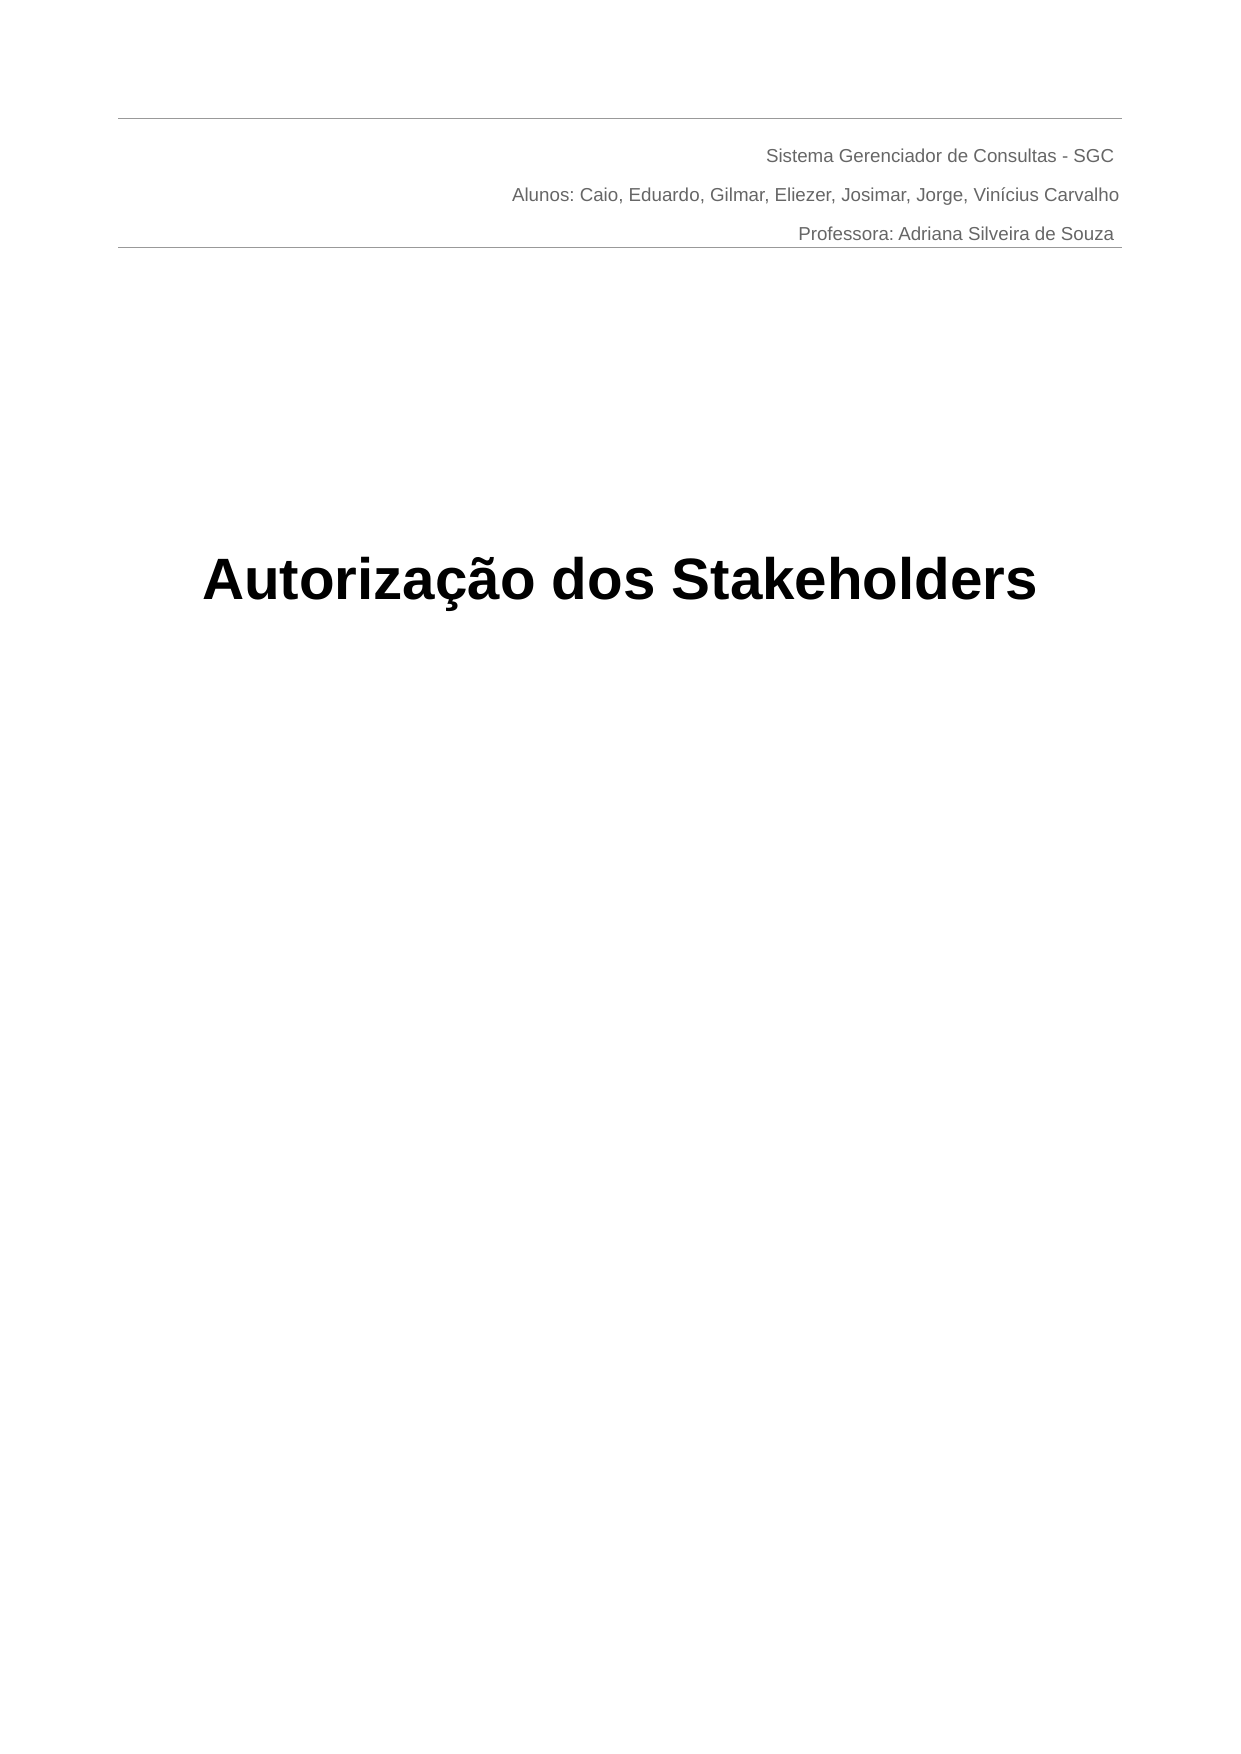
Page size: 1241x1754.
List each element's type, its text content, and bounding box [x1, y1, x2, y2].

text Autorização dos Stakeholders [118, 545, 1122, 612]
